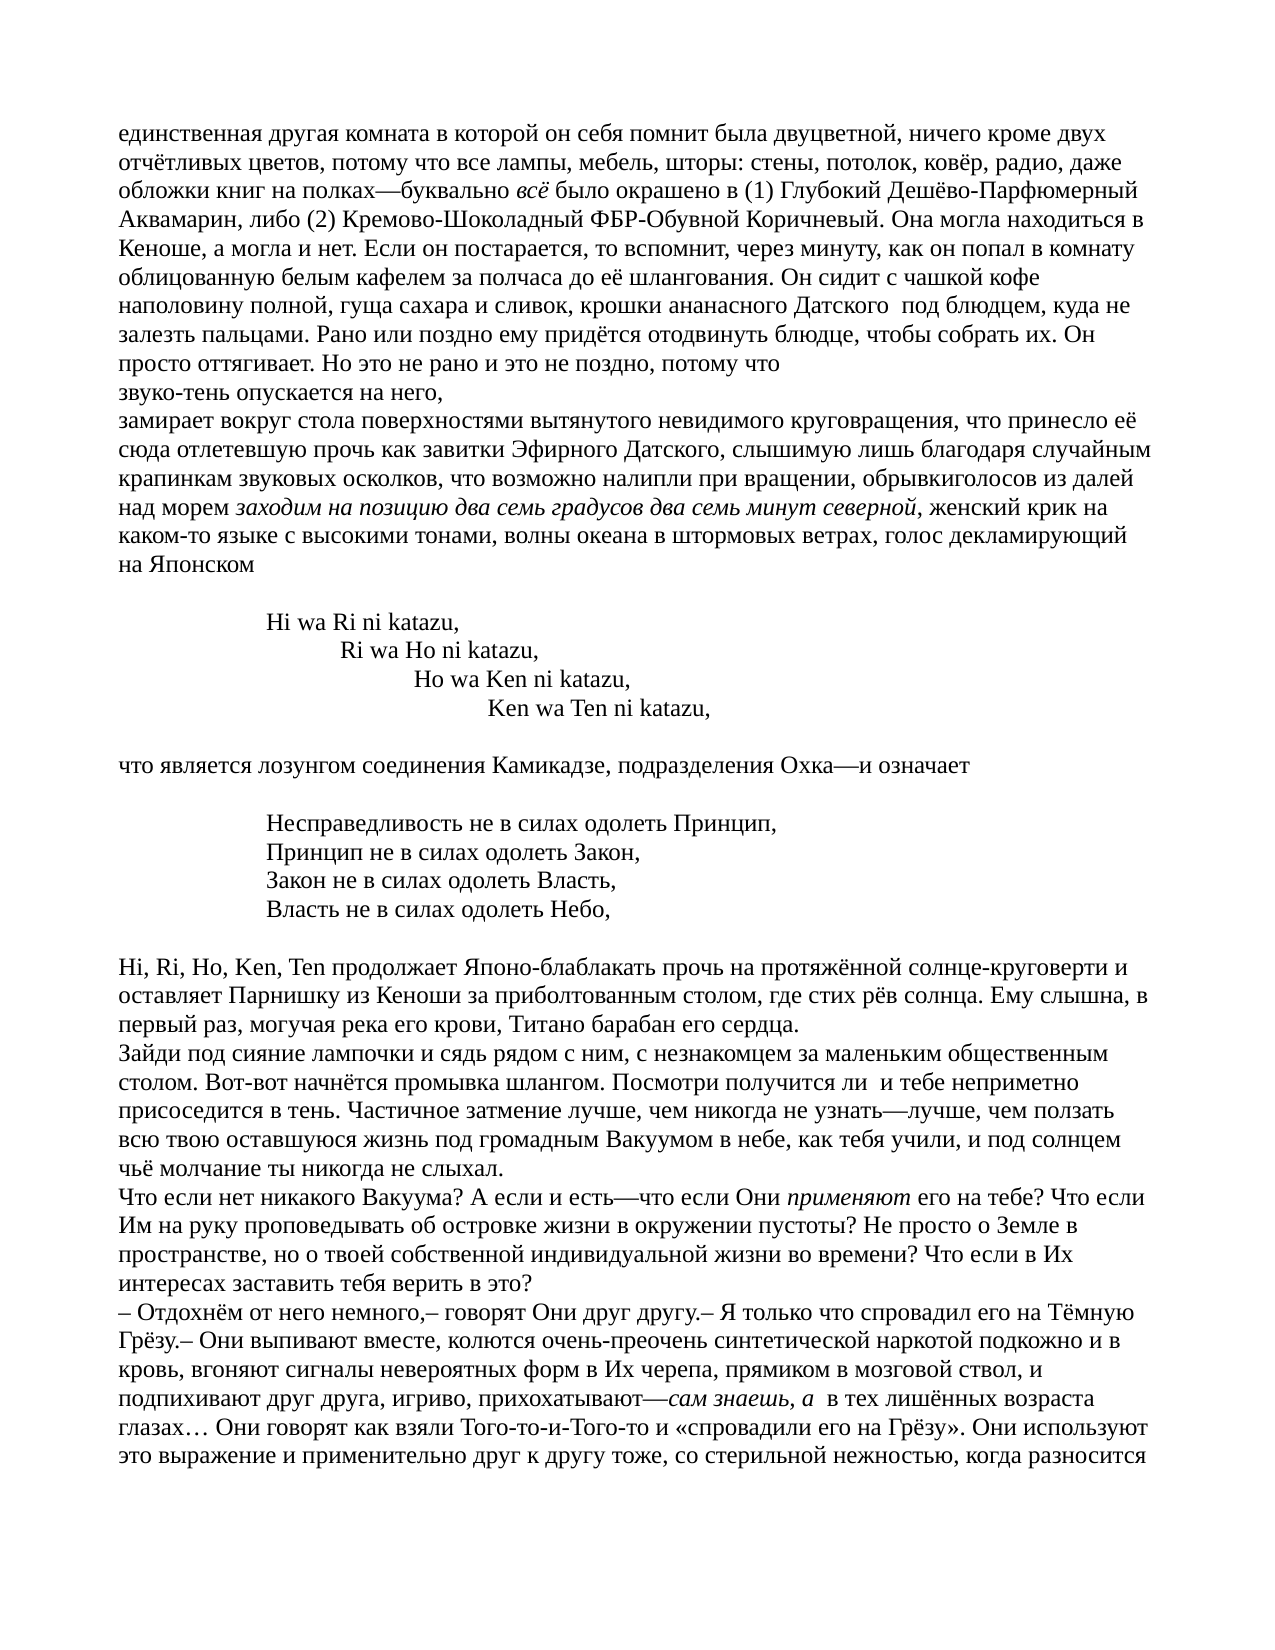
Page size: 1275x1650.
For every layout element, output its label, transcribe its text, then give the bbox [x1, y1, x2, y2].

text Ri wa Ho ni katazu, [266, 636, 1157, 664]
text Власть не в силах одолеть Небо, [266, 894, 1157, 923]
text звуко-тень опускается на него, [118, 377, 1157, 406]
text – Отдохнём от него немного,– говорят Они друг другу.– Я только что спровадил его на Тёмную Грёзу.– Они выпивают вместе, колются очень-преочень синтетической наркотой подкожно и в кровь, вгоняют сигналы невероятных форм в Их черепа, прямиком в мозговой ствол, и подпихивают друг друга, игриво, прихохатывают—сам знаешь, а в тех лишённых возраста глазах… Они говорят как взяли Того-то-и-Того-то и «спровадили его на Грёзу». Они используют это выражение и применительно друг к другу тоже, со стерильной нежностью, когда разносится [118, 1297, 1157, 1469]
text замирает вокруг стола поверхностями вытянутого невидимого круговращения, что принесло её сюда отлетевшую прочь как завитки Эфирного Датского, слышимую лишь благодаря случайным крапинкам звуковых осколков, что возможно налипли при вращении, обрывкиголосов из далей над морем заходим на позицию два семь градусов два семь минут северной, женский крик на каком-то языке с высокими тонами, волны океана в штормовых ветрах, голос декламирующий на Японском [118, 406, 1157, 578]
text Hi, Ri, Ho, Ken, Ten продолжает Японо-блаблакать прочь на протяжённой солнце-круговерти и оставляет Парнишку из Кеноши за приболтованным столом, где стих рёв солнца. Ему слышна, в первый раз, могучая река его крови, Титано барабан его сердца. [118, 952, 1157, 1038]
text Hi wa Ri ni katazu, [266, 607, 1157, 636]
text Ho wa Ken ni katazu, [266, 664, 1157, 693]
text Зайди под сияние лампочки и сядь рядом с ним, с незнакомцем за маленьким общественным столом. Вот-вот начнётся промывка шлангом. Посмотри получится ли и тебе неприметно присоседится в тень. Частичное затмение лучше, чем никогда не узнать—лучше, чем ползать всю твою оставшуюся жизнь под громадным Вакуумом в небе, как тебя учили, и под солнцем чьё молчание ты никогда не слыхал. [118, 1038, 1157, 1182]
text Несправедливость не в силах одолеть Принцип, [266, 808, 1157, 837]
text Ken wa Ten ni katazu, [266, 693, 1157, 722]
text Принцип не в силах одолеть Закон, [266, 837, 1157, 866]
text Закон не в силах одолеть Власть, [266, 866, 1157, 894]
text единственная другая комната в которой он себя помнит была двуцветной, ничего кроме двух отчётливых цветов, потому что все лампы, мебель, шторы: стены, потолок, ковёр, радио, даже обложки книг на полках—буквально всё было окрашено в (1) Глубокий Дешёво-Парфюмерный Аквамарин, либо (2) Кремово-Шоколадный ФБР-Обувной Коричневый. Она могла находиться в Кеноше, а могла и нет. Если он постарается, то вспомнит, через минуту, как он попал в комнату облицованную белым кафелем за полчаса до её шлангования. Он сидит с чашкой кофе наполовину полной, гуща сахара и сливок, крошки ананасного Датского под блюдцем, куда не залезть пальцами. Рано или поздно ему придётся отодвинуть блюдце, чтобы собрать их. Он просто оттягивает. Но это не рано и это не поздно, потому что [118, 118, 1157, 377]
text что является лозунгом соединения Камикадзе, подразделения Охка—и означает [118, 751, 1157, 779]
text Что если нет никакого Вакуума? А если и есть—что если Они применяют его на тебе? Что если Им на руку проповедывать об островке жизни в окружении пустоты? Не просто о Земле в пространстве, но о твоей собственной индивидуальной жизни во времени? Что если в Их интересах заставить тебя верить в это? [118, 1182, 1157, 1297]
